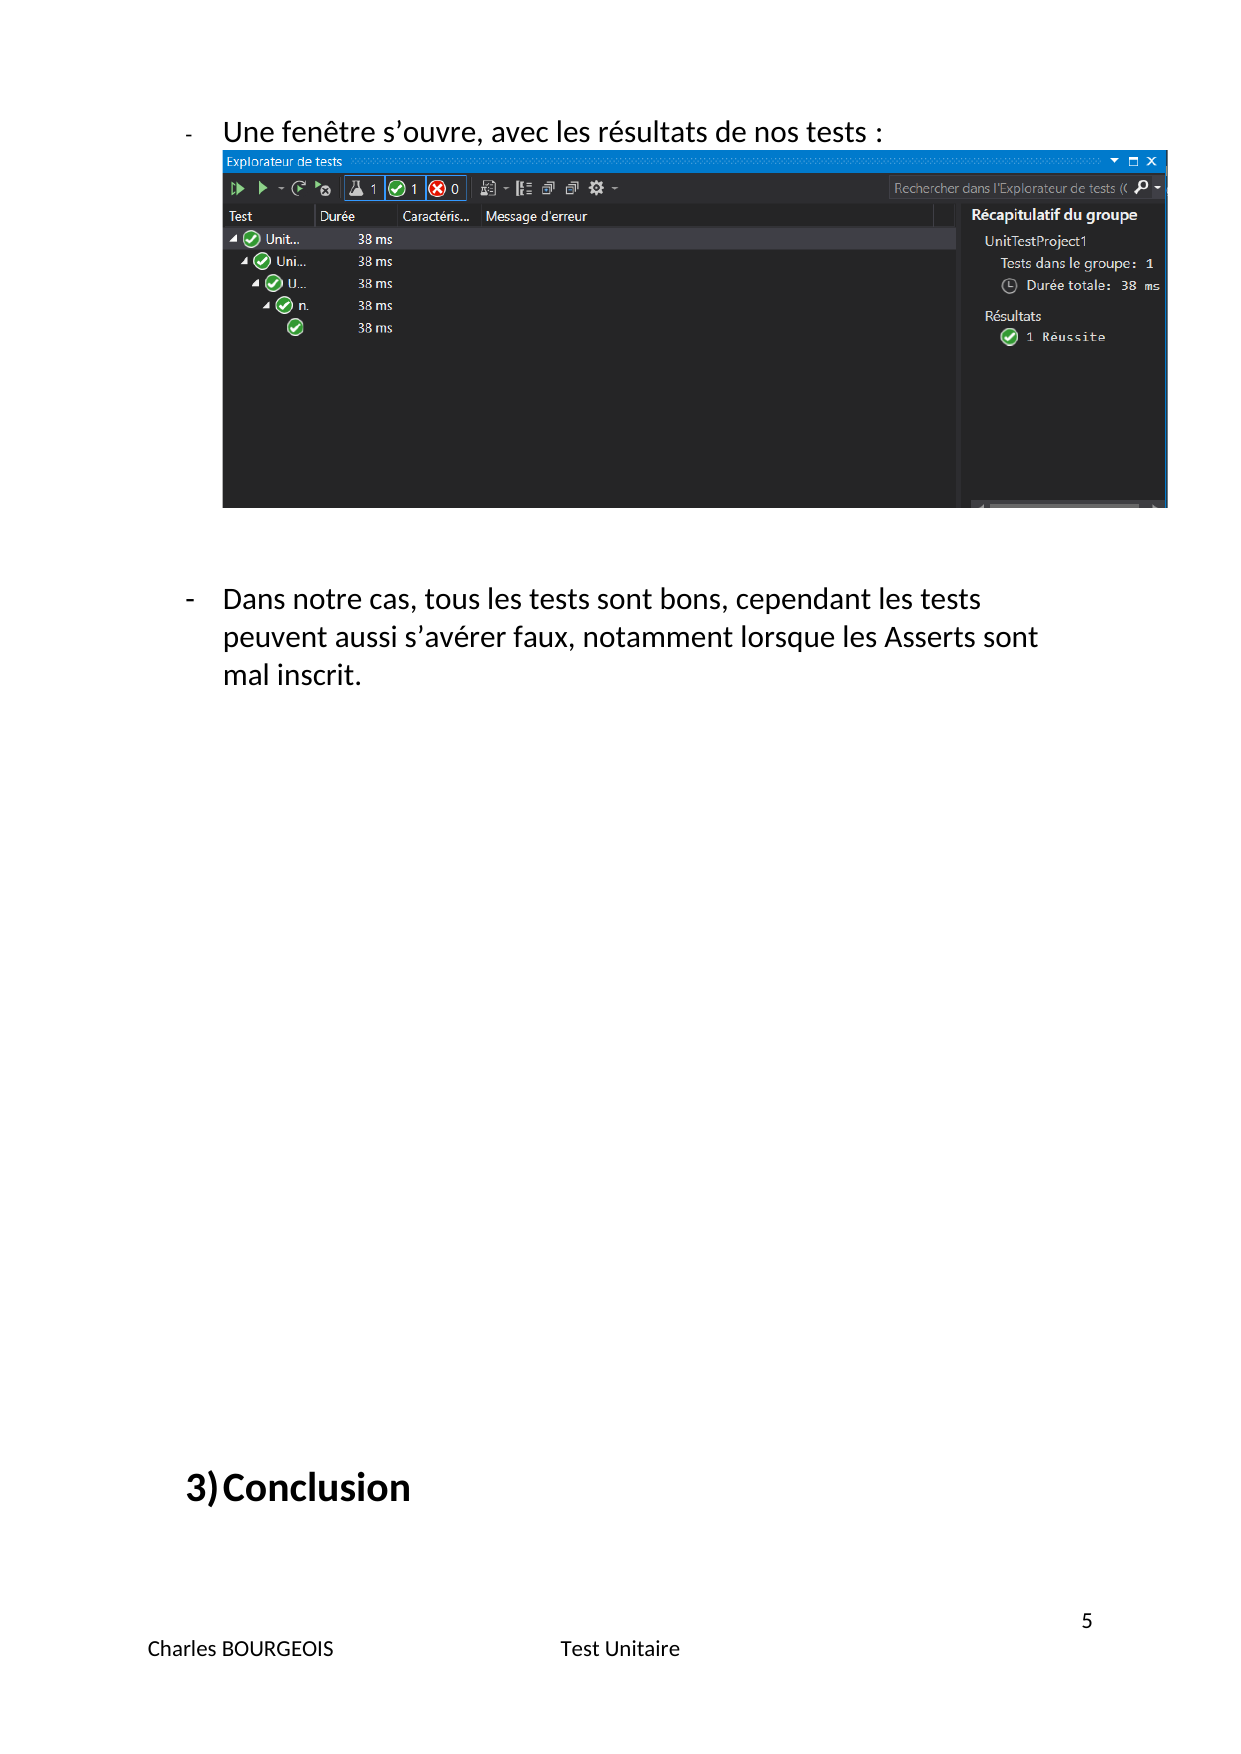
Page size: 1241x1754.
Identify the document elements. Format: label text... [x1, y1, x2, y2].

list Dans notre cas, tous les tests sont bons, cependant les tests peuvent aussi s’avérer faux, notamment lorsque les Asserts sont mal inscrit. [185, 579, 1092, 693]
list Une fenêtre s’ouvre, avec les résultats de nos tests : [185, 112, 1092, 508]
list Conclusion [185, 1461, 1092, 1511]
